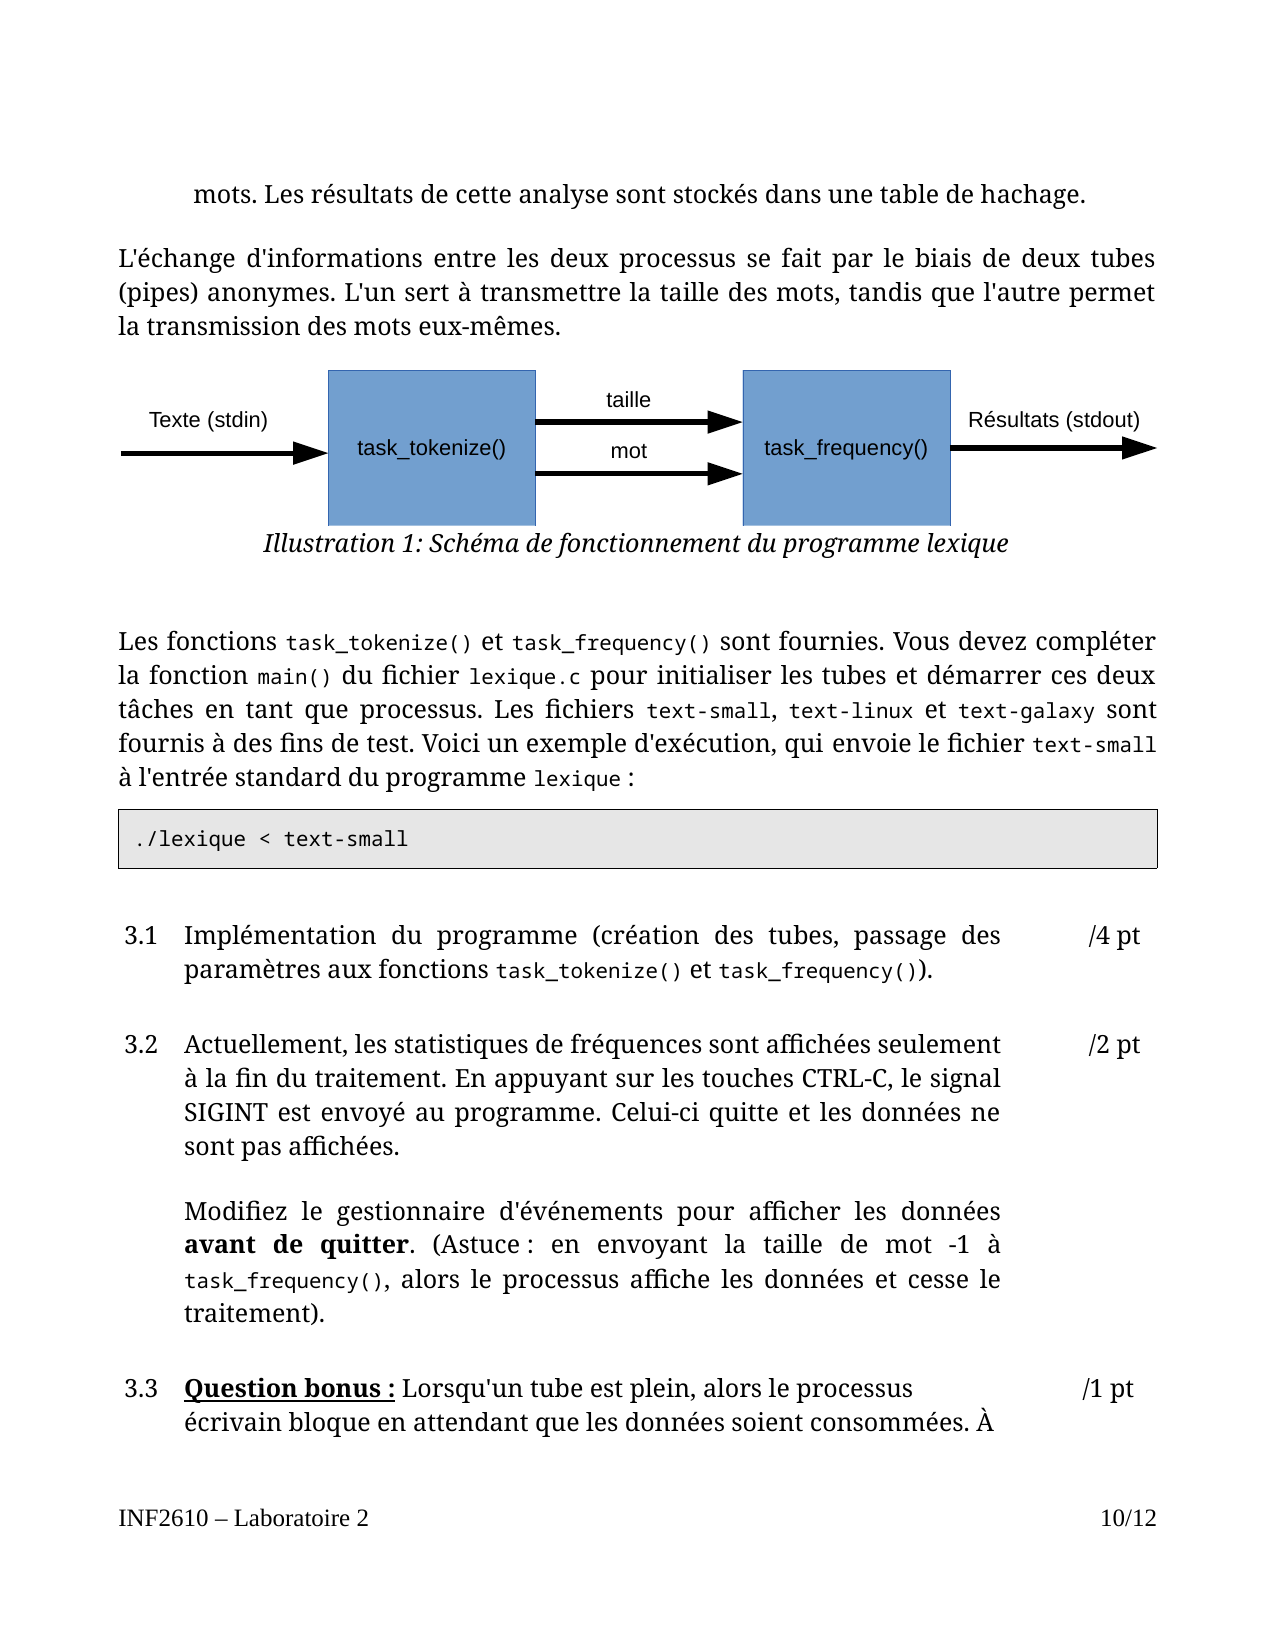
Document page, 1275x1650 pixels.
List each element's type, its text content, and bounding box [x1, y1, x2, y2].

table_cell Question bonus : Lorsqu'un tube est plein, alors le processus écrivain bloque en attendant que les données soient consommées. À [118, 1350, 1007, 1445]
text Les fonctions task_tokenize() et task_frequency() sont fournies. Vous devez compléter la fonction main() du fichier lexique.c pour initialiser les tubes et démarrer ces deux tâches en tant que processus. Les fichiers text-small, text-linux et text-galaxy sont fournis à des fins de test. Voici un exemple d'exécution, qui envoie le fichier text-small à l'entrée standard du programme lexique : [118, 624, 1157, 794]
text L'échange d'informations entre les deux processus se fait par le biais de deux tubes (pipes) anonymes. L'un sert à transmettre la taille des mots, tandis que l'autre permet la transmission des mots eux-mêmes. [118, 240, 1157, 343]
table_header /4 pt [1076, 897, 1157, 1006]
table_cell Actuellement, les statistiques de fréquences sont affichées seulement à la fin du traitement. En appuyant sur les touches CTRL-C, le signal SIGINT est envoyé au programme. Celui-ci quitte et les données ne sont pas affichées. Modifiez le gestionnaire d'événements pour afficher les données avant de quitter. (Astuce : en envoyant la taille de mot -1 à task_frequency(), alors le processus affiche les données et cesse le traitement). [118, 1006, 1007, 1350]
table_cell /1 pt [1076, 1350, 1157, 1445]
table_cell /2 pt [1076, 1006, 1157, 1350]
table_header Implémentation du programme (création des tubes, passage des paramètres aux fonctions task_tokenize() et task_frequency()). [118, 897, 1007, 1006]
list mots. Les résultats de cette analyse sont stockés dans une table de hachage. [156, 176, 1157, 210]
text Illustration 1: Schéma de fonctionnement du programme lexique [118, 370, 1157, 560]
text ./lexique < text-small [119, 810, 1157, 868]
table_cell [1007, 1350, 1076, 1445]
table_cell [1007, 1006, 1076, 1350]
table_header [1007, 897, 1076, 1006]
